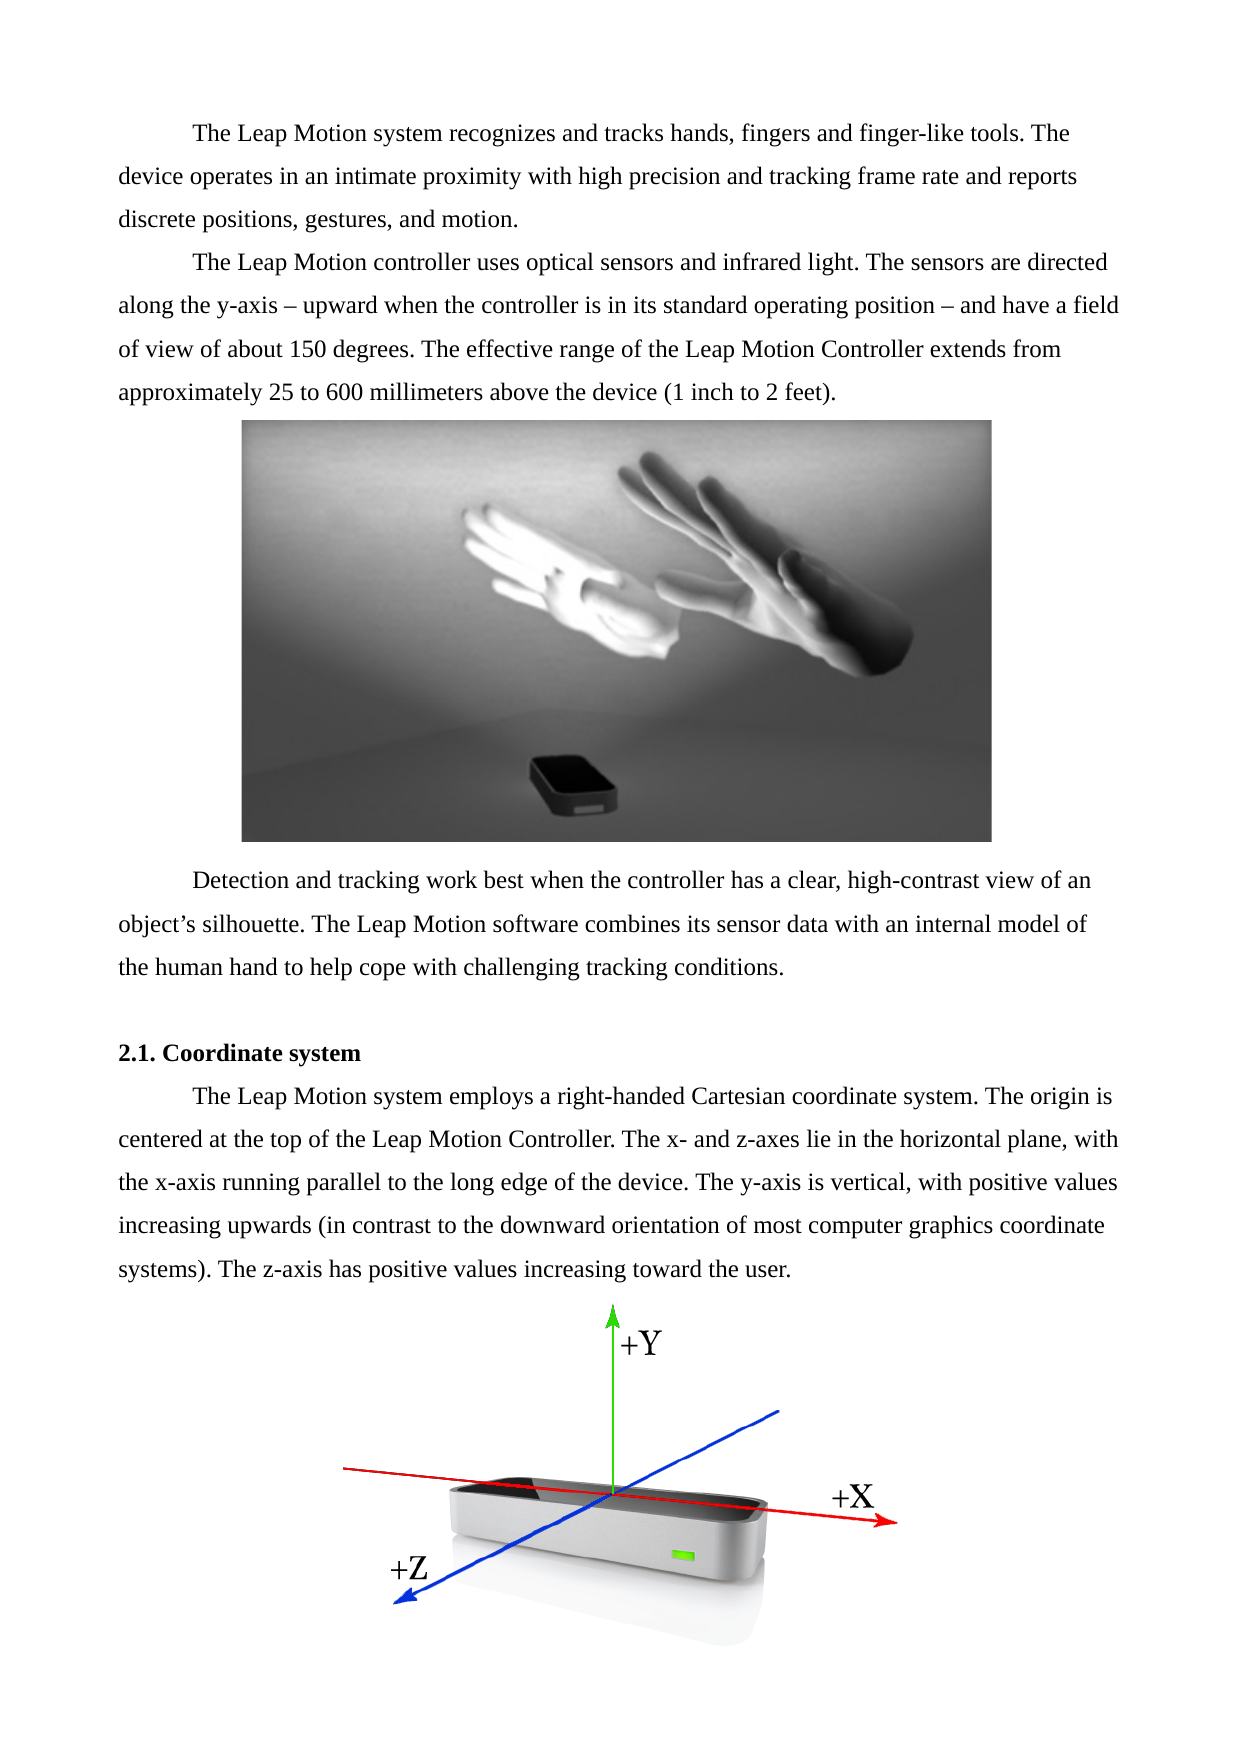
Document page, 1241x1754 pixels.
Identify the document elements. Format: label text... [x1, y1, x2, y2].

text The Leap Motion controller uses optical sensors and infrared light. The sensors are directed along the y-axis – upward when the controller is in its standard operating position – and have a field of view of about 150 degrees. The effective range of the Leap Motion Controller extends from approximately 25 to 600 millimeters above the device (1 inch to 2 feet). [118, 247, 1122, 406]
text The Leap Motion system employs a right-handed Cartesian coordinate system. The origin is centered at the top of the Leap Motion Controller. The x- and z-axes lie in the horizontal plane, with the x-axis running parallel to the long edge of the device. The y-axis is vertical, with positive values increasing upwards (in contrast to the downward orientation of most computer graphics coordinate systems). The z-axis has positive values increasing toward the user. [118, 1081, 1122, 1282]
text The Leap Motion system recognizes and tracks hands, fingers and finger-like tools. The device operates in an intimate proximity with high precision and tracking frame rate and reports discrete positions, gestures, and motion. [118, 118, 1122, 233]
picture [241, 420, 992, 842]
text 2.1. Coordinate system [118, 1038, 1122, 1067]
text Detection and tracking work best when the controller has a clear, high-contrast view of an object’s silhouette. The Leap Motion software combines its sensor data with an internal model of the human hand to help cope with challenging tracking conditions. [118, 866, 1122, 981]
picture [330, 1296, 910, 1656]
